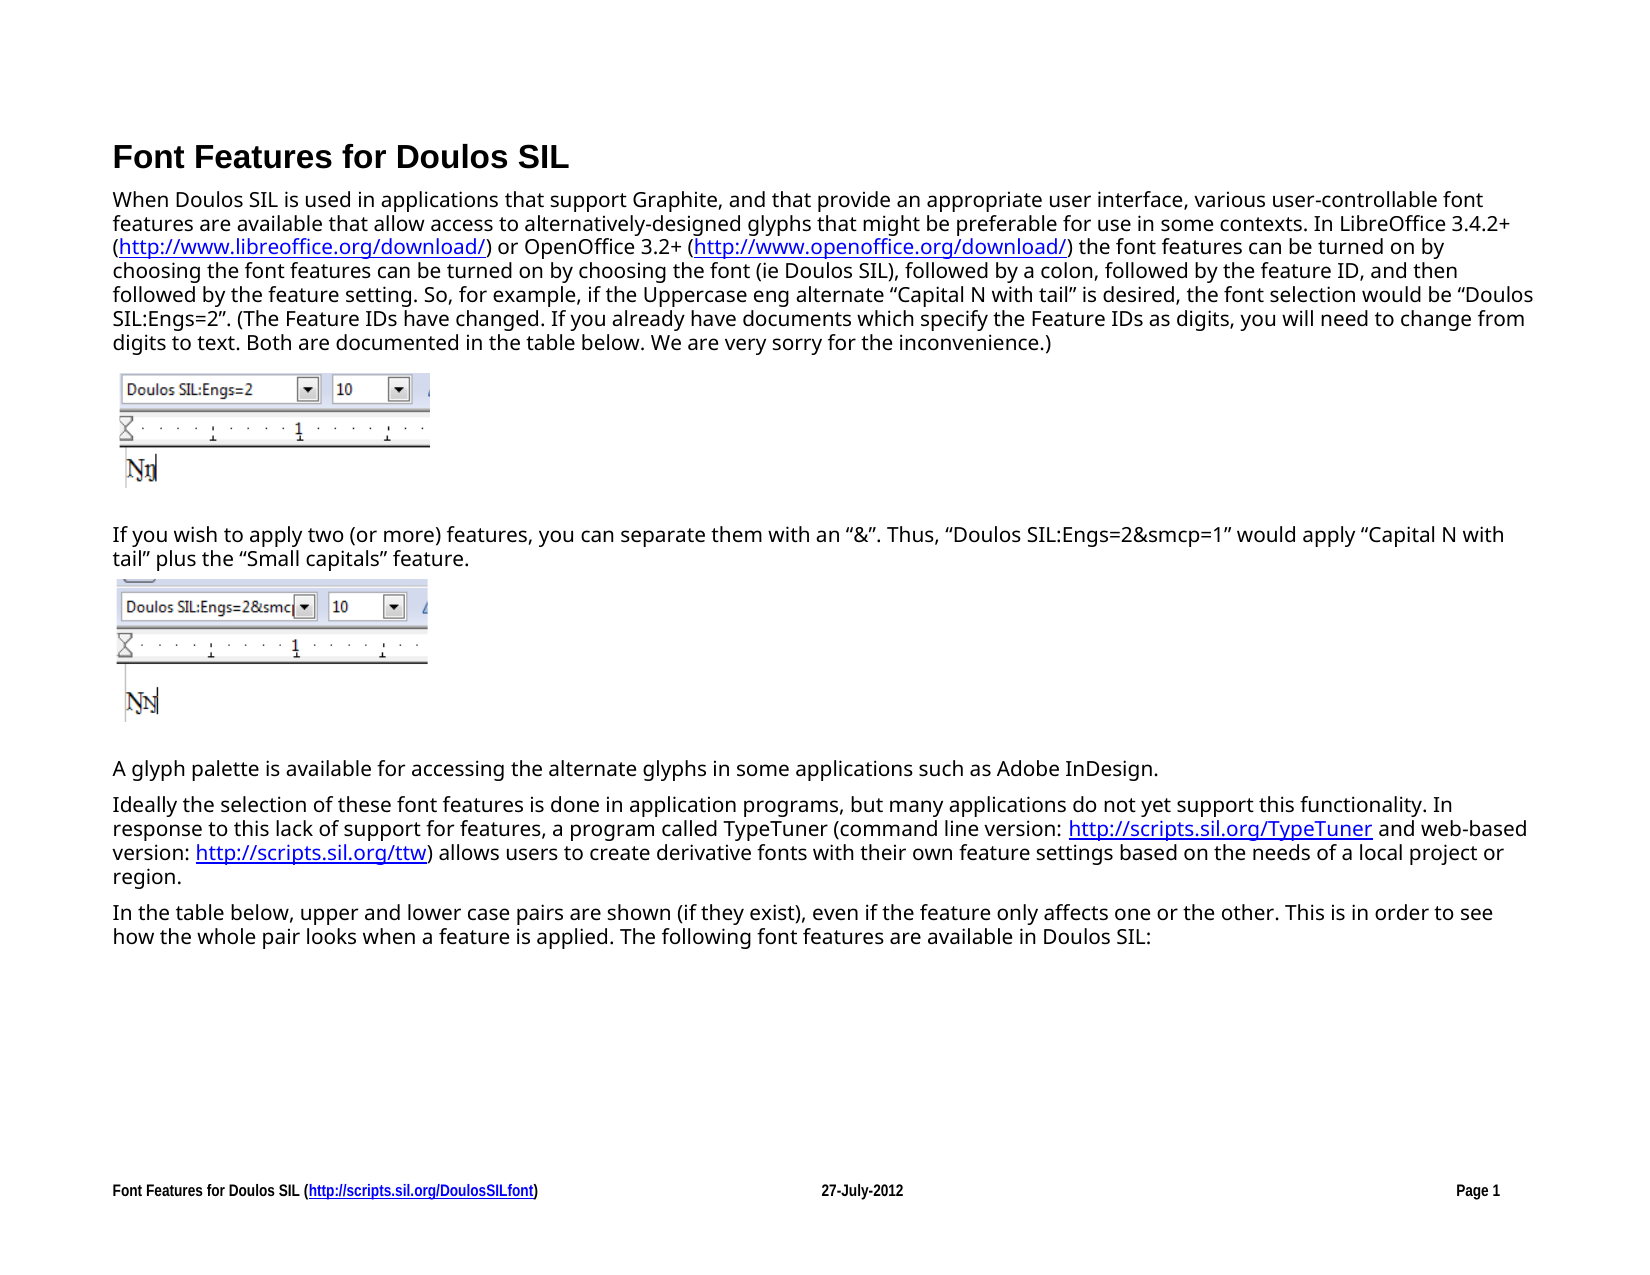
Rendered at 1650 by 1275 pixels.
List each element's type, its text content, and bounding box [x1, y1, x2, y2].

text Ideally the selection of these font features is done in application programs, but many applications do not yet support this functionality. In response to this lack of support for features, a program called TypeTuner (command line version: http://scripts.sil.org/TypeTuner and web-based version: http://scripts.sil.org/ttw) allows users to create derivative fonts with their own feature settings based on the needs of a local project or region. [112, 793, 1537, 889]
text If you wish to apply two (or more) features, you can separate them with an “&”. Thus, “Doulos SIL:Engs=2&smcp=1” would apply “Capital N with tail” plus the “Small capitals” feature. [112, 523, 1537, 571]
text A glyph palette is available for accessing the alternate glyphs in some applications such as Adobe InDesign. [112, 758, 1537, 782]
picture [116, 579, 428, 722]
picture [119, 373, 430, 488]
text When Doulos SIL is used in applications that support Graphite, and that provide an appropriate user interface, various user-controllable font features are available that allow access to alternatively-designed glyphs that might be preferable for use in some contexts. In LibreOffice 3.4.2+ (http://www.libreoffice.org/download/) or OpenOffice 3.2+ (http://www.openoffice.org/download/) the font features can be turned on by choosing the font features can be turned on by choosing the font (ie Doulos SIL), followed by a colon, followed by the feature ID, and then followed by the feature setting. So, for example, if the Uppercase eng alternate “Capital N with tail” is desired, the font selection would be “Doulos SIL:Engs=2”. (The Feature IDs have changed. If you already have documents which specify the Feature IDs as digits, you will need to change from digits to text. Both are documented in the table below. We are very sorry for the inconvenience.) [112, 188, 1537, 356]
text In the table below, upper and lower case pairs are shown (if they exist), even if the feature only affects one or the other. This is in order to see how the whole pair looks when a feature is applied. The following font features are available in Doulos SIL: [112, 901, 1537, 949]
subtitle Font Features for Doulos SIL [112, 137, 1537, 176]
